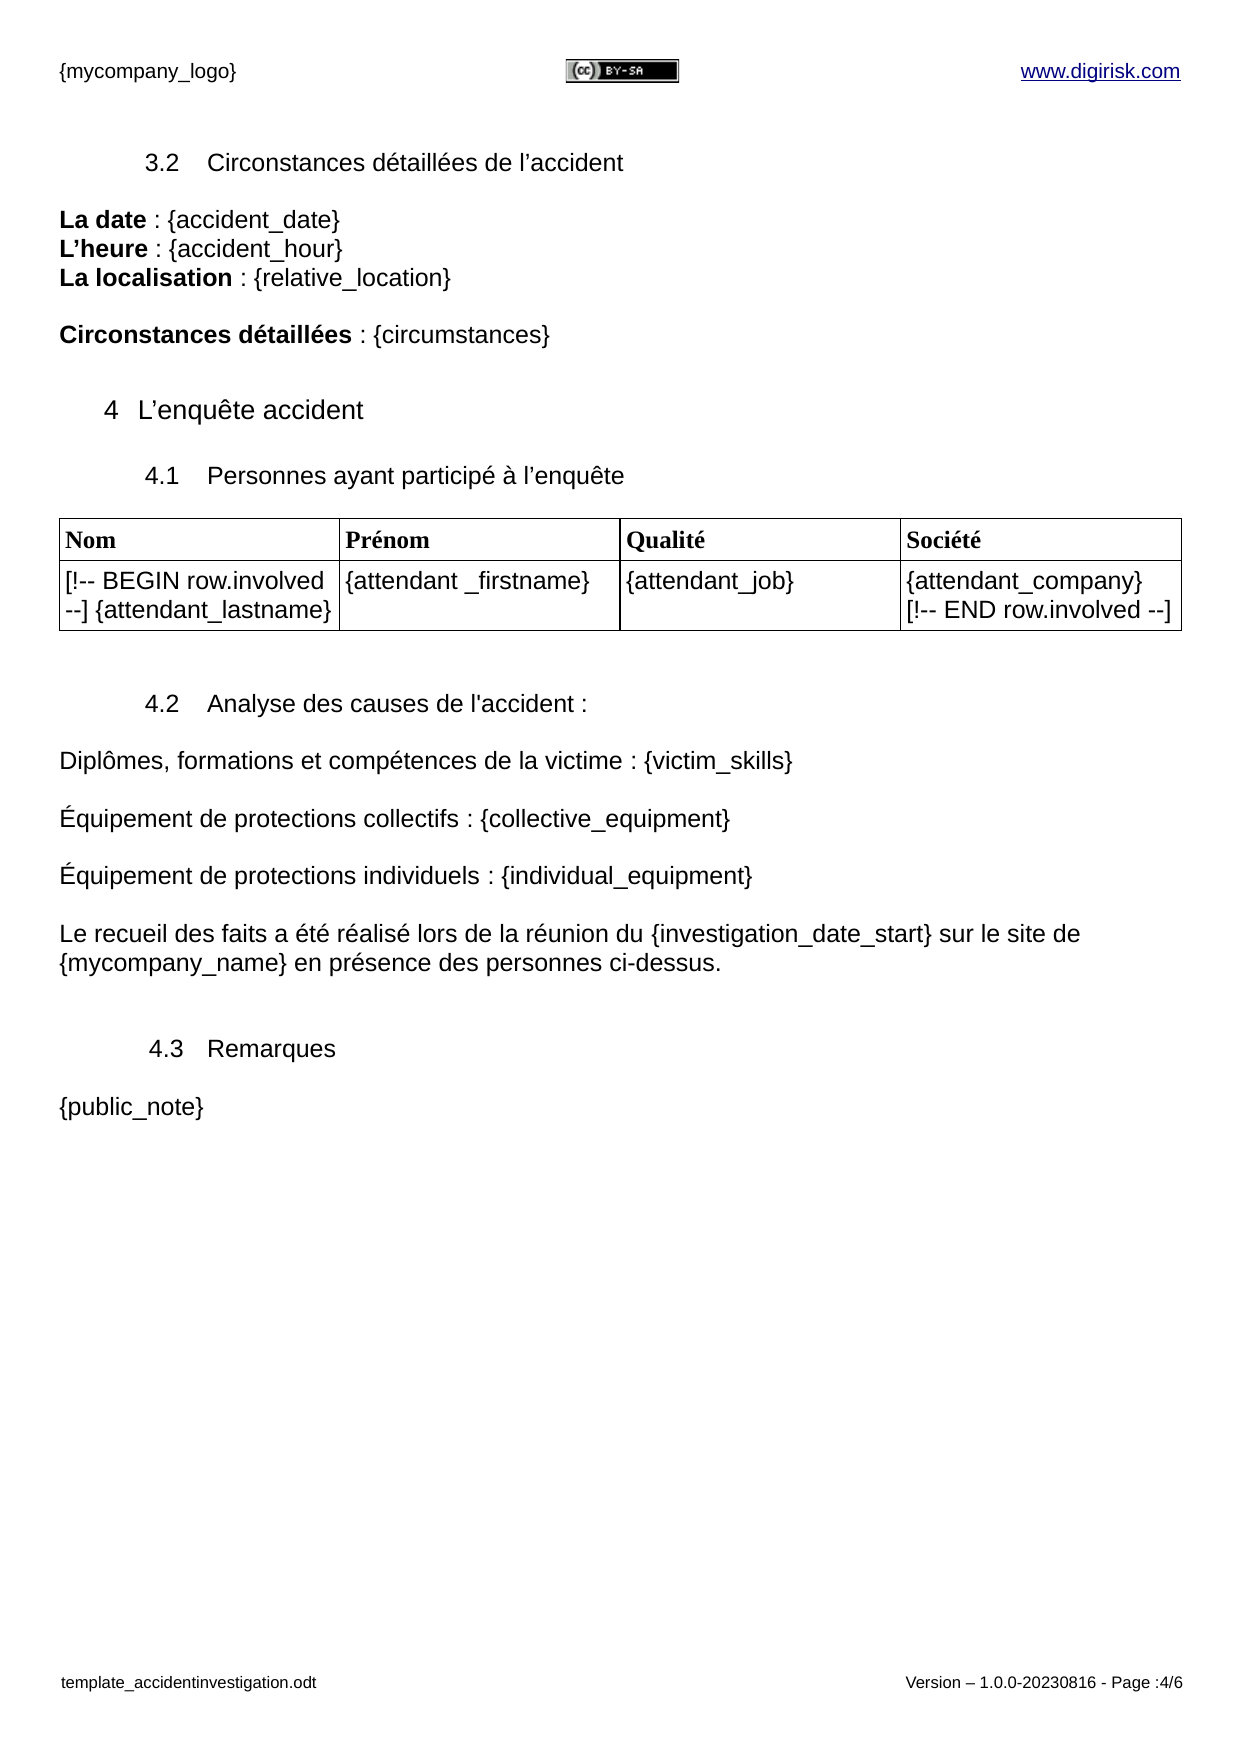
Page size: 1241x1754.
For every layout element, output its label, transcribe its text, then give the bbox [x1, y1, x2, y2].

text Diplômes, formations et compétences de la victime : {victim_skills} [59, 746, 1181, 775]
text Circonstances détaillées : {circumstances} [59, 320, 1181, 349]
picture [565, 59, 680, 83]
table_header Société [901, 519, 1181, 559]
subtitle Circonstances détaillées de l’accident [138, 147, 1181, 176]
table_cell {attendant_company} [!-- END row.involved --] [901, 561, 1181, 629]
subtitle Remarques [142, 1034, 1181, 1063]
subtitle Analyse des causes de l'accident : [138, 689, 1181, 717]
subtitle Personnes ayant participé à l’enquête [138, 461, 1181, 489]
text Équipement de protections individuels : {individual_equipment} [59, 861, 1181, 890]
table_cell {attendant _firstname} [340, 561, 619, 629]
text {public_note} [59, 1092, 1181, 1121]
subtitle L’enquête accident [96, 394, 1181, 425]
table_cell {attendant_job} [621, 561, 900, 629]
text Le recueil des faits a été réalisé lors de la réunion du {investigation_date_start} sur le site de {mycompany_name} en présence des personnes ci-dessus. [59, 919, 1181, 976]
text La localisation : {relative_location} [59, 262, 1181, 291]
text L’heure : {accident_hour} [59, 234, 1181, 262]
table_header Qualité [621, 519, 900, 559]
table_cell [!-- BEGIN row.involved --] {attendant_lastname} [60, 561, 339, 629]
table_header Prénom [340, 519, 619, 559]
text La date : {accident_date} [59, 205, 1181, 234]
text Équipement de protections collectifs : {collective_equipment} [59, 804, 1181, 832]
table_header Nom [60, 519, 339, 559]
